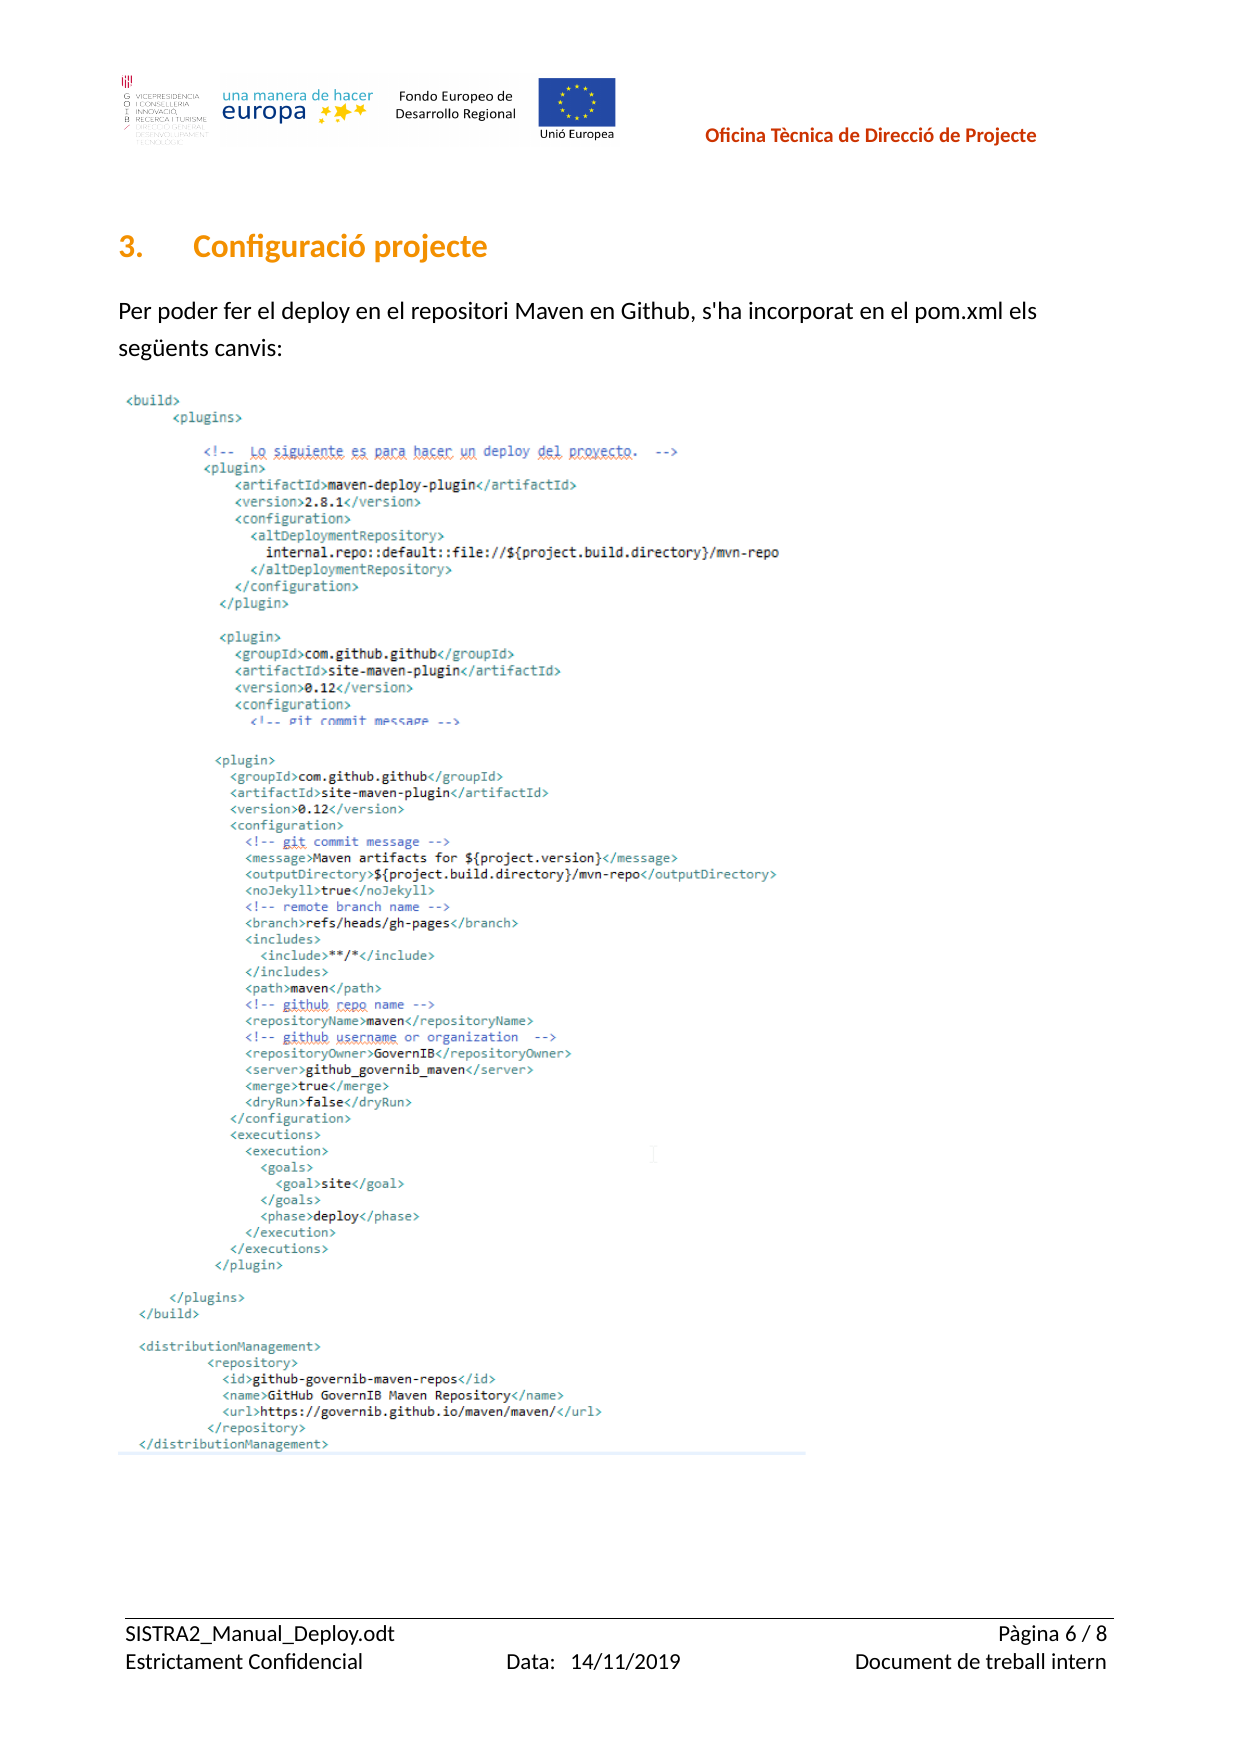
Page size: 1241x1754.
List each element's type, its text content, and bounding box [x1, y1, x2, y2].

picture [118, 745, 806, 1455]
text Per poder fer el deploy en el repositori Maven en Github, s'ha incorporat en el pom.xml els següents canvis: [118, 295, 1122, 362]
subtitle Configuració projecte [118, 225, 1122, 266]
picture [118, 73, 213, 147]
picture [118, 382, 827, 725]
picture [219, 73, 621, 147]
